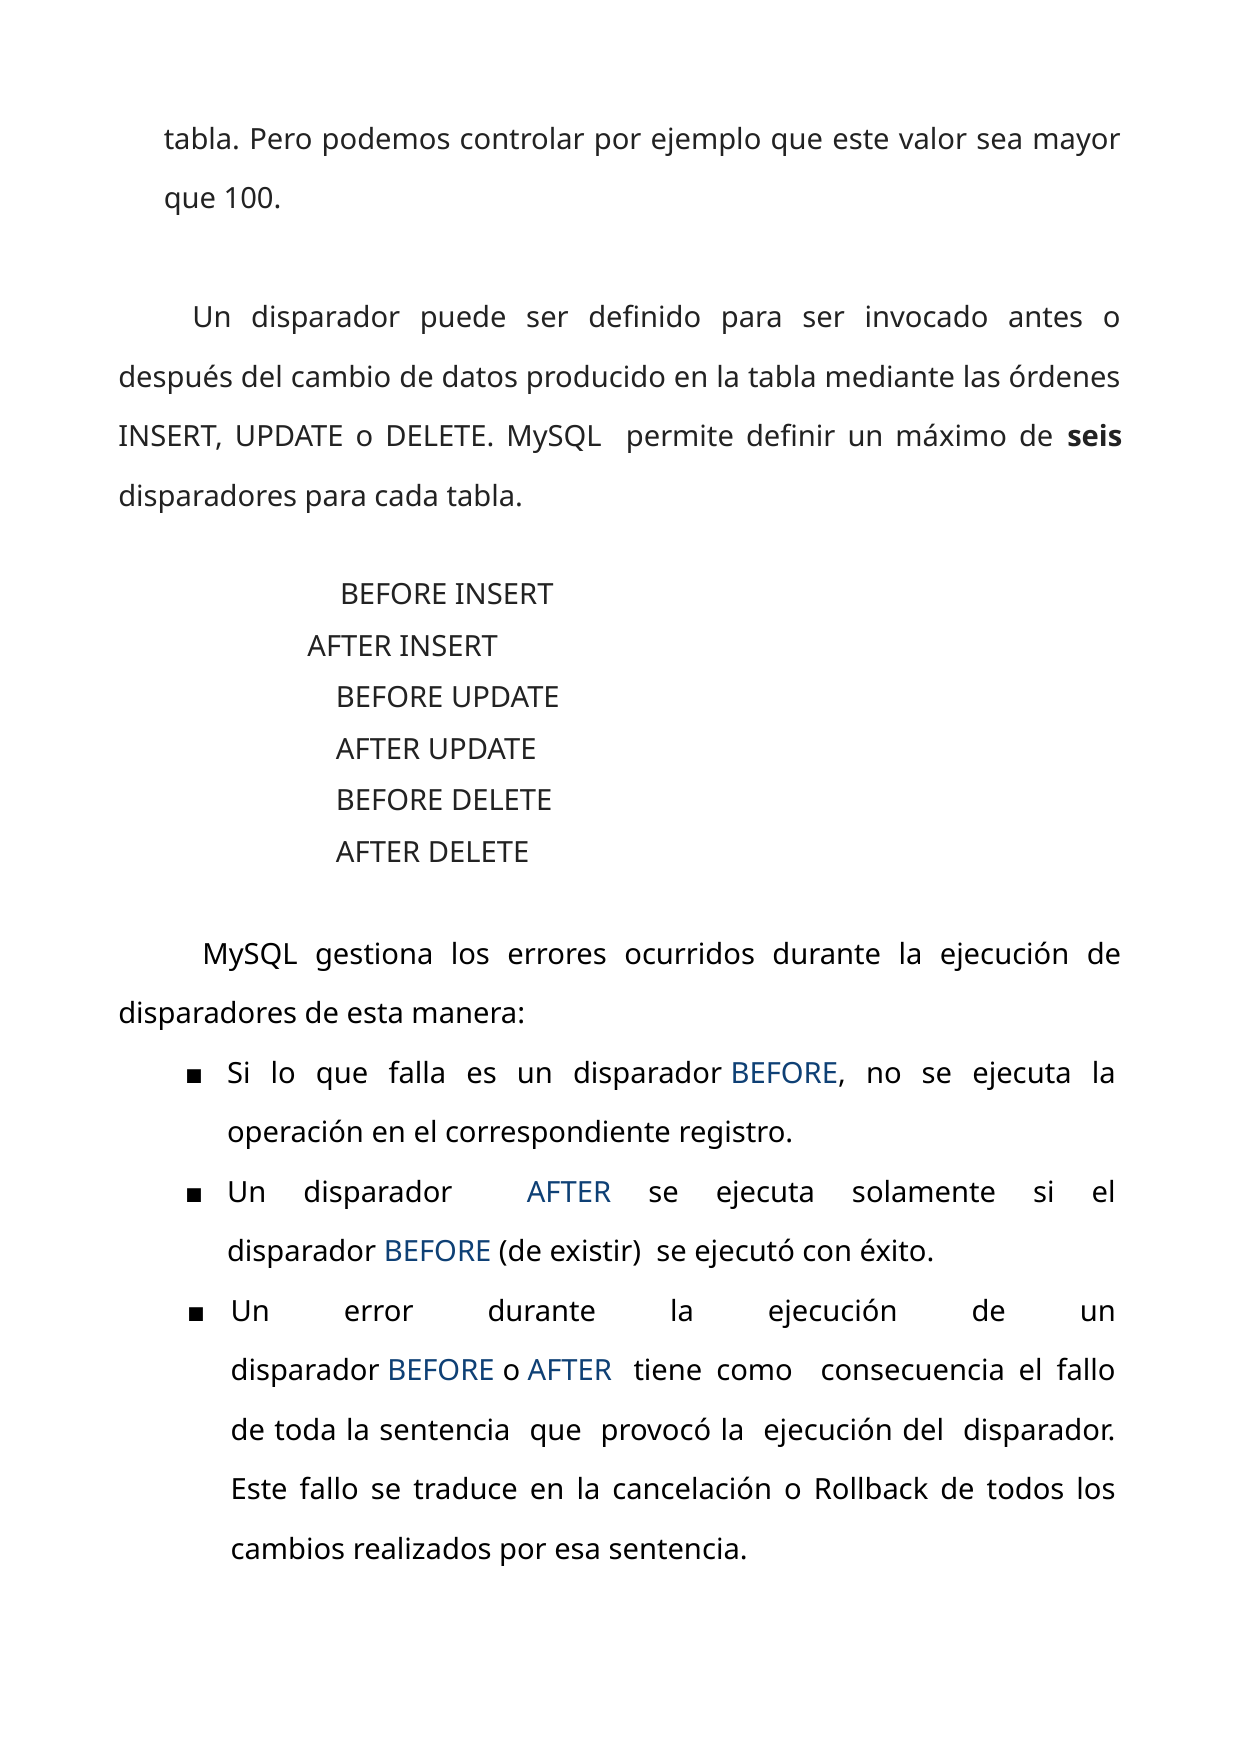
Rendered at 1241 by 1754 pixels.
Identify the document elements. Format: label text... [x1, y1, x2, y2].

list Un disparador AFTER se ejecuta solamente si el disparador BEFORE (de existir) se ejecutó con éxito. [187, 1171, 1116, 1270]
text BEFORE INSERT [118, 573, 1122, 613]
list AFTER DELETE [268, 831, 1122, 871]
text AFTER INSERT [118, 625, 1122, 665]
text Un disparador puede ser definido para ser invocado antes o después del cambio de datos producido en la tabla mediante las órdenes INSERT, UPDATE o DELETE. MySQL permite definir un máximo de seis disparadores para cada tabla. [118, 297, 1122, 515]
list Un error durante la ejecución de un disparador BEFORE o AFTER tiene como consecuencia el fallo de toda la sentencia que provocó la ejecución del disparador. Este fallo se traduce en la cancelación o Rollback de todos los cambios realizados por esa sentencia. [189, 1290, 1116, 1568]
text MySQL gestiona los errores ocurridos durante la ejecución de disparadores de esta manera: [118, 933, 1122, 1032]
list AFTER UPDATE [268, 728, 1122, 768]
list Si lo que falla es un disparador BEFORE, no se ejecuta la operación en el correspondiente registro. [187, 1052, 1116, 1151]
list BEFORE DELETE [268, 779, 1122, 819]
list tabla. Pero podemos controlar por ejemplo que este valor sea mayor que 100. [137, 118, 1122, 217]
list BEFORE UPDATE [268, 676, 1122, 716]
